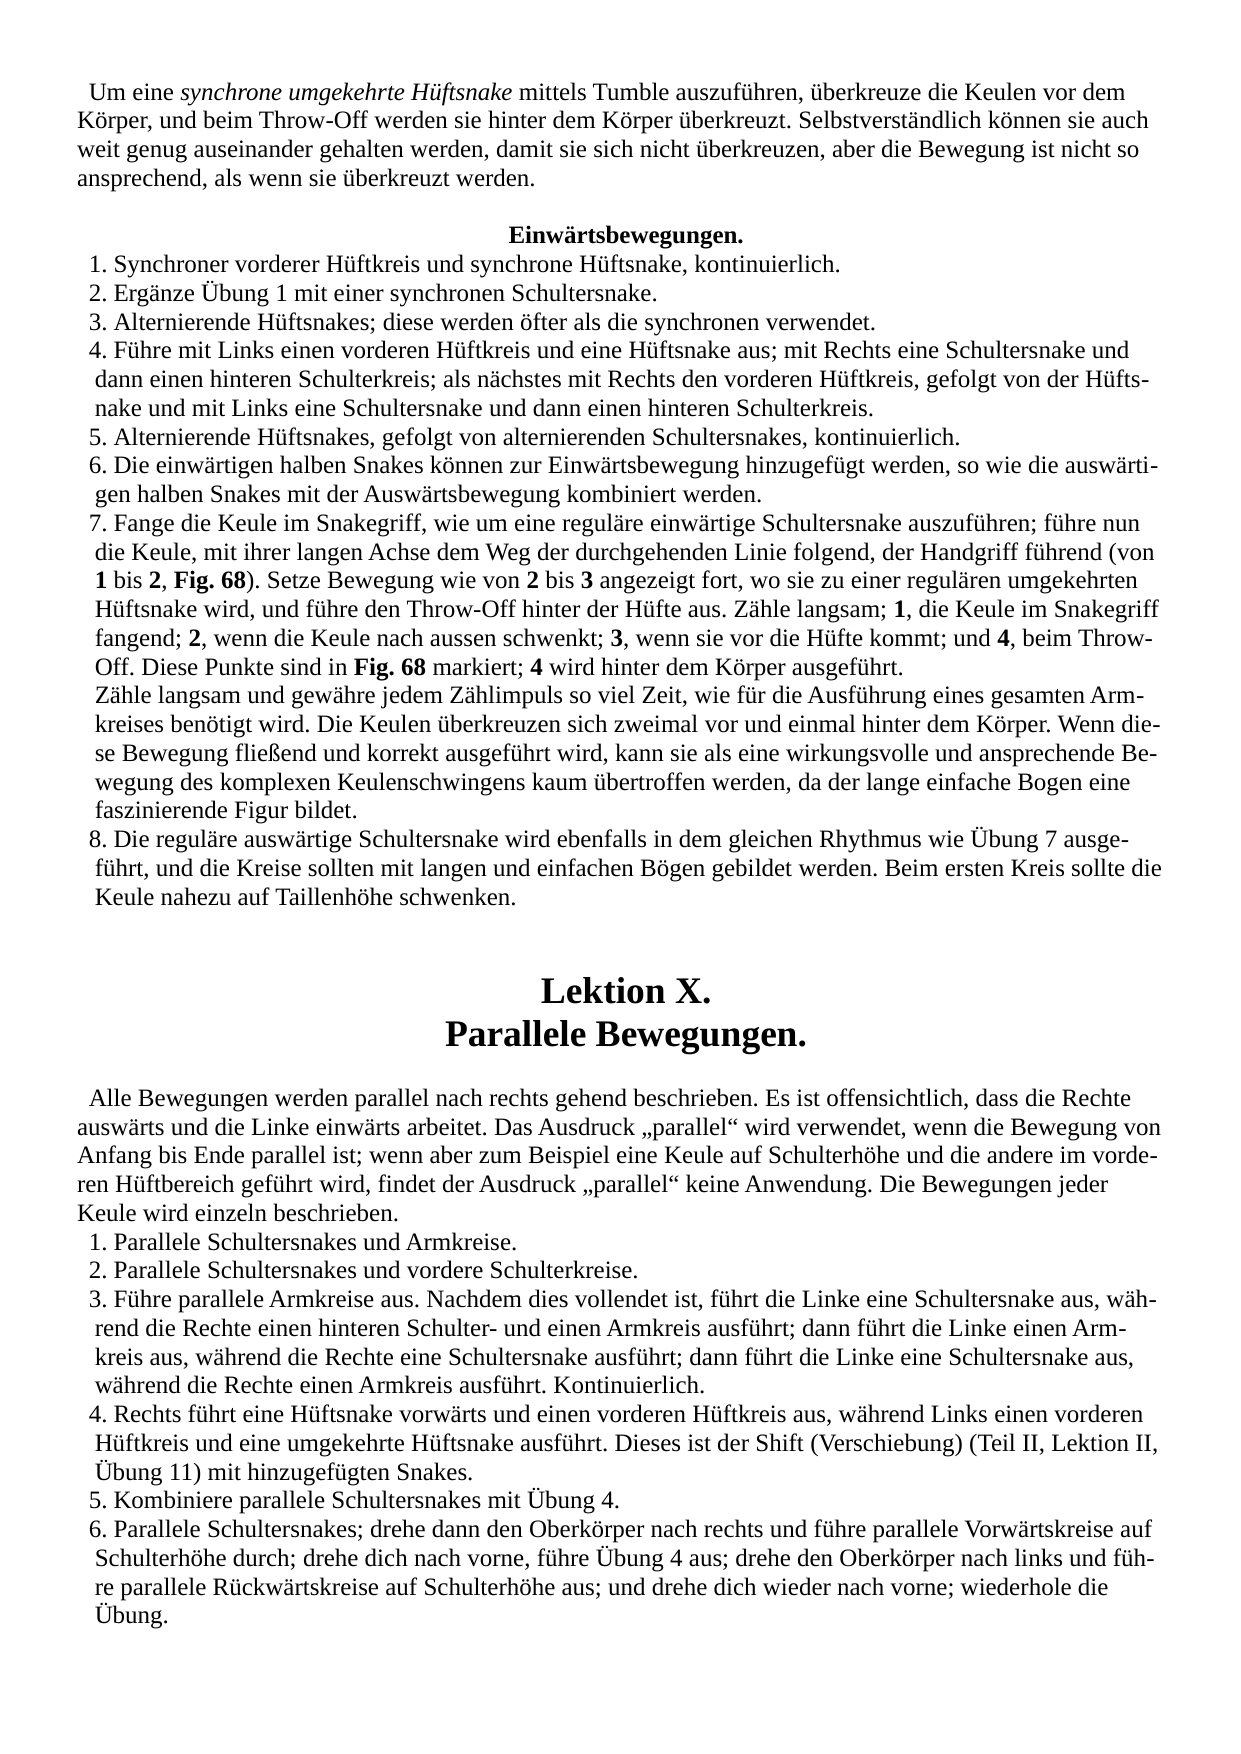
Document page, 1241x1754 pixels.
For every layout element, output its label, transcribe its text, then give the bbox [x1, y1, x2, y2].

text Um eine synchrone umgekehrte Hüftsnake mittels Tumble auszuführen, überkreuze die Keulen vor dem Körper, und beim Throw-Off werden sie hinter dem Körper überkreuzt. Selbstverständlich können sie auch weit genug auseinander gehalten werden, damit sie sich nicht überkreuzen, aber die Bewegung ist nicht so ansprechend, als wenn sie überkreuzt werden. [77, 77, 1163, 192]
list Führe parallele Armkreise aus. Nachdem dies vollendet ist, führt die Linke eine Schultersnake aus, wäh­rend die Rechte einen hinteren Schulter- und einen Armkreis ausführt; dann führt die Linke einen Arm­kreis aus, während die Rechte eine Schultersnake ausführt; dann führt die Linke eine Schultersnake aus, während die Rechte einen Armkreis ausführt. Kontinuierlich. [77, 1284, 1163, 1399]
list Rechts führt eine Hüftsnake vorwärts und einen vorderen Hüftkreis aus, während Links einen vorderen Hüftkreis und eine umgekehrte Hüftsnake ausführt. Dieses ist der Shift (Verschiebung) (Teil II, Lektion II, Übung 11) mit hinzugefügten Snakes. [77, 1399, 1163, 1486]
list Alternierende Hüftsnakes; diese werden öfter als die synchronen verwendet. [77, 307, 1163, 336]
text Lektion X. [77, 968, 1163, 1011]
list Fange die Keule im Snakegriff, wie um eine reguläre einwärtige Schultersnake auszuführen; führe nun die Keule, mit ihrer langen Achse dem Weg der durchgehenden Linie folgend, der Handgriff führend (von 1 bis 2, Fig. 68). Setze Bewegung wie von 2 bis 3 angezeigt fort, wo sie zu einer regulären umgekehrten Hüftsnake wird, und führe den Throw-Off hinter der Hüfte aus. Zähle langsam; 1, die Keule im Snakegriff fangend; 2, wenn die Keule nach aussen schwenkt; 3, wenn sie vor die Hüfte kommt; und 4, beim Throw-Off. Diese Punkte sind in Fig. 68 markiert; 4 wird hinter dem Körper ausgeführt. Zähle langsam und gewähre jedem Zählimpuls so viel Zeit, wie für die Ausführung eines gesamten Arm­kreises benötigt wird. Die Keulen überkreuzen sich zweimal vor und einmal hinter dem Körper. Wenn die­se Bewegung fließend und korrekt ausgeführt wird, kann sie als eine wirkungsvolle und ansprechende Be­wegung des komplexen Keulenschwingens kaum übertroffen werden, da der lange einfache Bogen eine faszinierende Figur bildet. [77, 508, 1163, 824]
text Alle Bewegungen werden parallel nach rechts gehend beschrieben. Es ist offensichtlich, dass die Rechte auswärts und die Linke einwärts arbeitet. Das Ausdruck „parallel“ wird verwendet, wenn die Bewegung von Anfang bis Ende parallel ist; wenn aber zum Beispiel eine Keule auf Schulterhöhe und die andere im vorde­ren Hüftbereich geführt wird, findet der Ausdruck „parallel“ keine Anwendung. Die Bewegungen jeder Keule wird einzeln beschrieben. [77, 1083, 1163, 1227]
text Einwärtsbewegungen. [77, 221, 1163, 249]
list Die reguläre auswärtige Schultersnake wird ebenfalls in dem gleichen Rhythmus wie Übung 7 ausge­führt, und die Kreise sollten mit langen und einfachen Bögen gebildet werden. Beim ersten Kreis sollte die Keule nahezu auf Taillenhöhe schwenken. [77, 824, 1163, 911]
text Parallele Bewegungen. [77, 1011, 1163, 1054]
list Synchroner vorderer Hüftkreis und synchrone Hüftsnake, kontinuierlich. [77, 249, 1163, 278]
list Kombiniere parallele Schultersnakes mit Übung 4. [77, 1486, 1163, 1514]
list Ergänze Übung 1 mit einer synchronen Schultersnake. [77, 278, 1163, 307]
list Parallele Schultersnakes; drehe dann den Oberkörper nach rechts und führe parallele Vorwärtskreise auf Schulterhöhe durch; drehe dich nach vorne, führe Übung 4 aus; drehe den Oberkörper nach links und füh­re parallele Rückwärtskreise auf Schulterhöhe aus; und drehe dich wieder nach vorne; wiederhole die Übung. [77, 1514, 1163, 1658]
list Parallele Schultersnakes und Armkreise. [77, 1227, 1163, 1256]
list Die einwärtigen halben Snakes können zur Einwärtsbewegung hinzugefügt werden, so wie die auswärti­gen halben Snakes mit der Auswärtsbewegung kombiniert werden. [77, 451, 1163, 508]
list Parallele Schultersnakes und vordere Schulterkreise. [77, 1256, 1163, 1284]
list Alternierende Hüftsnakes, gefolgt von alternierenden Schultersnakes, kontinuierlich. [77, 422, 1163, 451]
list Führe mit Links einen vorderen Hüftkreis und eine Hüftsnake aus; mit Rechts eine Schultersnake und dann einen hinteren Schulterkreis; als nächstes mit Rechts den vorderen Hüftkreis, gefolgt von der Hüfts­nake und mit Links eine Schultersnake und dann einen hinteren Schulterkreis. [77, 336, 1163, 422]
